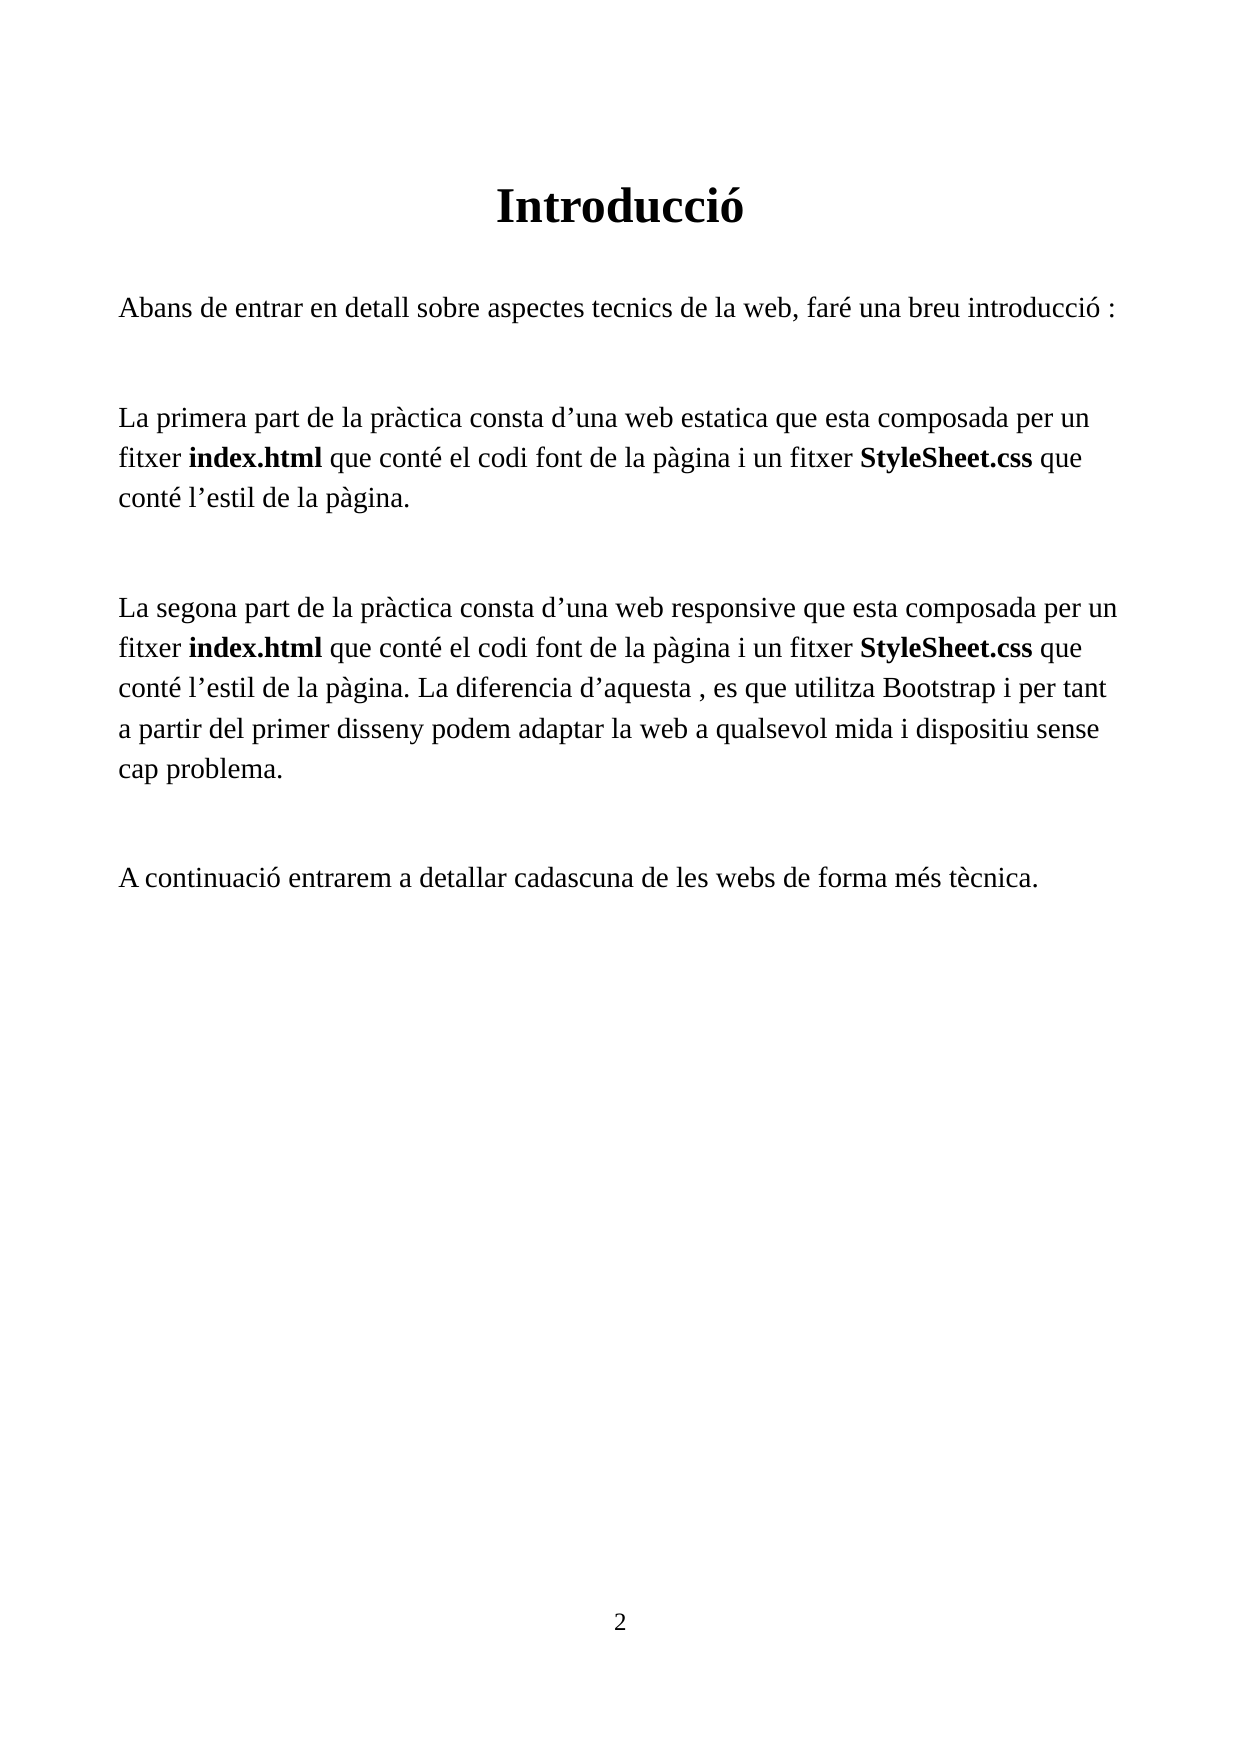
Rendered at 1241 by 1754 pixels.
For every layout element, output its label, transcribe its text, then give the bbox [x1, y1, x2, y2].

text Introducció [118, 176, 1122, 233]
text La primera part de la pràctica consta d’una web estatica que esta composada per un fitxer index.html que conté el codi font de la pàgina i un fitxer StyleSheet.css que conté l’estil de la pàgina. [118, 400, 1122, 514]
text Abans de entrar en detall sobre aspectes tecnics de la web, faré una breu introducció : [118, 291, 1122, 324]
text La segona part de la pràctica consta d’una web responsive que esta composada per un fitxer index.html que conté el codi font de la pàgina i un fitxer StyleSheet.css que conté l’estil de la pàgina. La diferencia d’aquesta , es que utilitza Bootstrap i per tant a partir del primer disseny podem adaptar la web a qualsevol mida i dispositiu sense cap problema. [118, 590, 1122, 784]
text A continuació entrarem a detallar cadascuna de les webs de forma més tècnica. [118, 861, 1122, 894]
